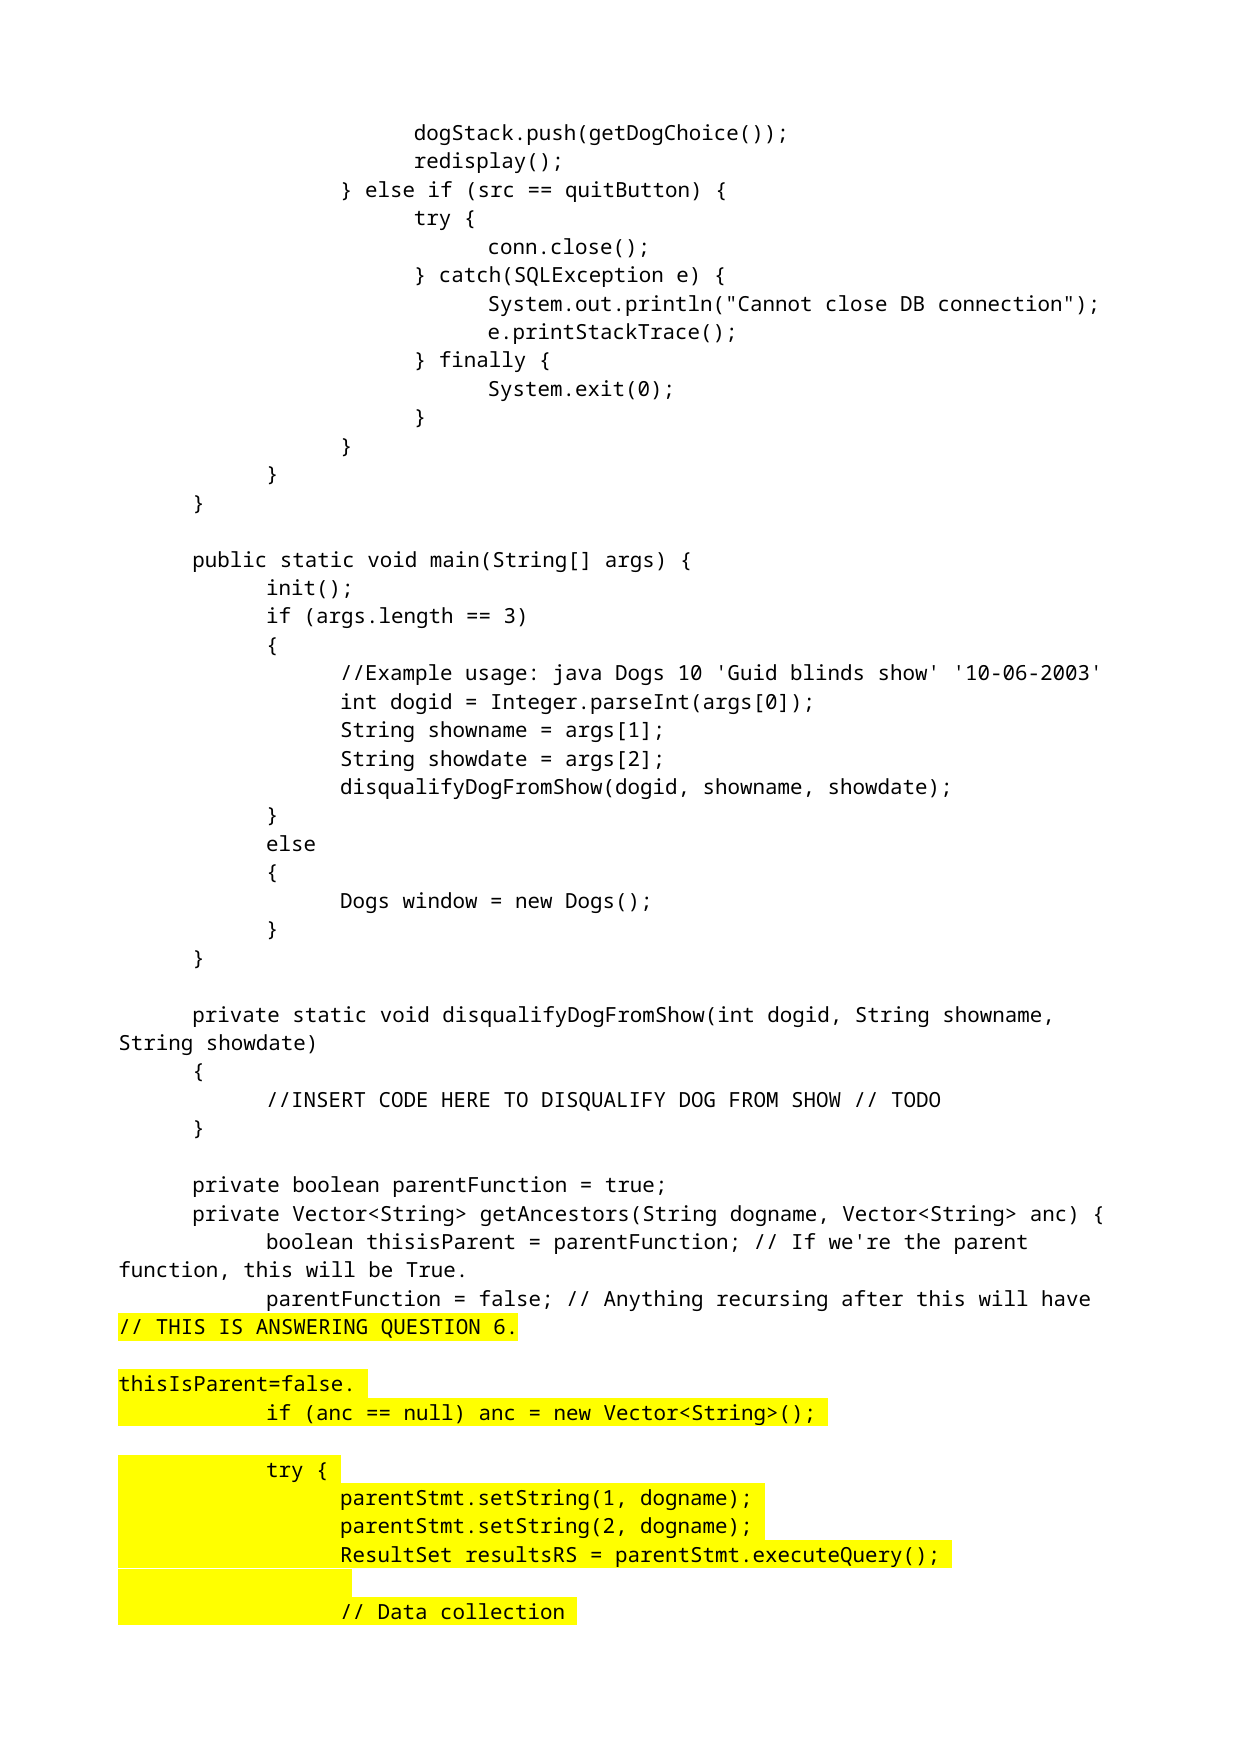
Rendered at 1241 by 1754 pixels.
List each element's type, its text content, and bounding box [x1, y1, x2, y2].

text parentStmt.setString(2, dogname); [118, 1512, 1122, 1540]
text parentStmt.setString(1, dogname); [118, 1483, 1122, 1512]
text if (anc == null) anc = new Vector<String>(); [118, 1398, 1122, 1426]
text } [118, 1113, 1122, 1142]
text // Data collection [118, 1597, 1122, 1625]
text } else if (src == quitButton) { [118, 175, 1122, 203]
text } [118, 488, 1122, 516]
text private boolean parentFunction = true; [118, 1170, 1122, 1199]
text disqualifyDogFromShow(dogid, showname, showdate); [118, 772, 1122, 801]
text } [118, 801, 1122, 829]
text { [118, 630, 1122, 658]
text conn.close(); [118, 232, 1122, 260]
text { [118, 857, 1122, 886]
text { [118, 1057, 1122, 1085]
text if (args.length == 3) [118, 602, 1122, 630]
text // THIS IS ANSWERING QUESTION 6. [118, 1312, 1122, 1341]
text boolean thisisParent = parentFunction; // If we're the parent function, this will be True. [118, 1227, 1122, 1284]
text thisIsParent=false. [118, 1369, 1122, 1398]
text Dogs window = new Dogs(); [118, 886, 1122, 914]
text e.printStackTrace(); [118, 317, 1122, 346]
text } catch(SQLException e) { [118, 260, 1122, 289]
text System.out.println("Cannot close DB connection"); [118, 289, 1122, 317]
text } [118, 943, 1122, 971]
text //INSERT CODE HERE TO DISQUALIFY DOG FROM SHOW // TODO [118, 1085, 1122, 1113]
text dogStack.push(getDogChoice()); [118, 118, 1122, 147]
text parentFunction = false; // Anything recursing after this will have [118, 1284, 1122, 1312]
text String showname = args[1]; [118, 715, 1122, 744]
text String showdate = args[2]; [118, 744, 1122, 772]
text try { [118, 203, 1122, 232]
text public static void main(String[] args) { [118, 545, 1122, 573]
text init(); [118, 573, 1122, 602]
text } [118, 431, 1122, 459]
text private static void disqualifyDogFromShow(int dogid, String showname, String showdate) [118, 1000, 1122, 1057]
text System.exit(0); [118, 374, 1122, 402]
text } finally { [118, 346, 1122, 374]
text redisplay(); [118, 147, 1122, 175]
text } [118, 914, 1122, 943]
text } [118, 459, 1122, 488]
text //Example usage: java Dogs 10 'Guid blinds show' '10-06-2003' [118, 658, 1122, 687]
text ResultSet resultsRS = parentStmt.executeQuery(); [118, 1540, 1122, 1568]
text int dogid = Integer.parseInt(args[0]); [118, 687, 1122, 715]
text private Vector<String> getAncestors(String dogname, Vector<String> anc) { [118, 1199, 1122, 1227]
text try { [118, 1455, 1122, 1483]
text else [118, 829, 1122, 857]
text } [118, 402, 1122, 431]
